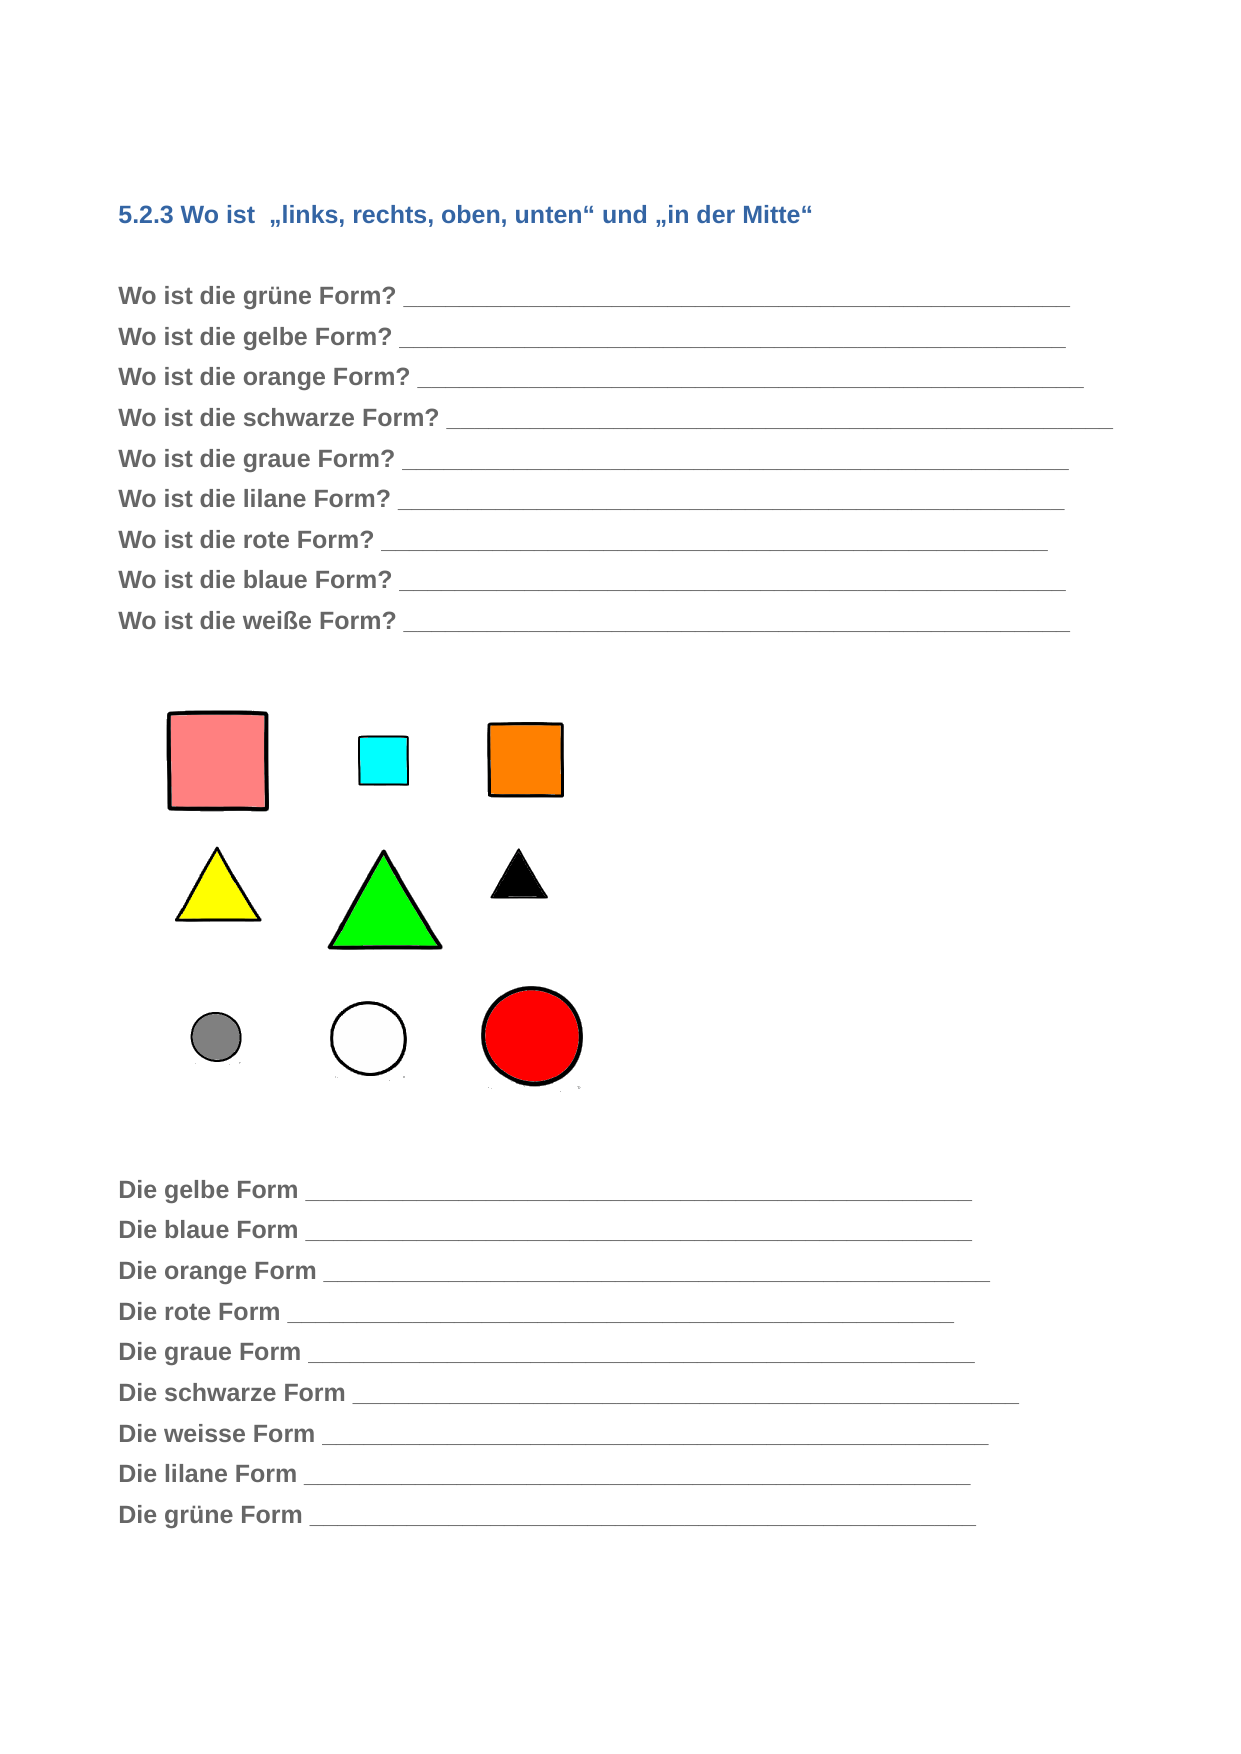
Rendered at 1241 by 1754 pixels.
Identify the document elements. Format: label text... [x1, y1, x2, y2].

text Wo ist die blaue Form? ________________________________________________ [118, 565, 1122, 594]
text Die lilane Form ________________________________________________ [118, 1459, 1122, 1488]
picture [128, 670, 661, 1134]
text Die weisse Form ________________________________________________ [118, 1418, 1122, 1447]
text Wo ist die schwarze Form? ________________________________________________ [118, 403, 1122, 432]
text Die gelbe Form ________________________________________________ [118, 1175, 1122, 1203]
text Wo ist die orange Form? ________________________________________________ [118, 362, 1122, 391]
text 5.2.3 Wo ist „links, rechts, oben, unten“ und „in der Mitte“ [118, 200, 1122, 228]
text Die schwarze Form ________________________________________________ [118, 1378, 1122, 1407]
text Wo ist die gelbe Form? ________________________________________________ [118, 322, 1122, 350]
text Wo ist die lilane Form? ________________________________________________ [118, 484, 1122, 513]
text Die graue Form ________________________________________________ [118, 1337, 1122, 1366]
text Wo ist die rote Form? ________________________________________________ [118, 525, 1122, 553]
text Wo ist die weiße Form? ________________________________________________ [118, 606, 1122, 635]
text Die orange Form ________________________________________________ [118, 1256, 1122, 1285]
text Die blaue Form ________________________________________________ [118, 1215, 1122, 1244]
text Die rote Form ________________________________________________ [118, 1297, 1122, 1325]
text Die grüne Form ________________________________________________ [118, 1500, 1122, 1528]
text Wo ist die grüne Form? ________________________________________________ [118, 281, 1122, 310]
text Wo ist die graue Form? ________________________________________________ [118, 443, 1122, 472]
